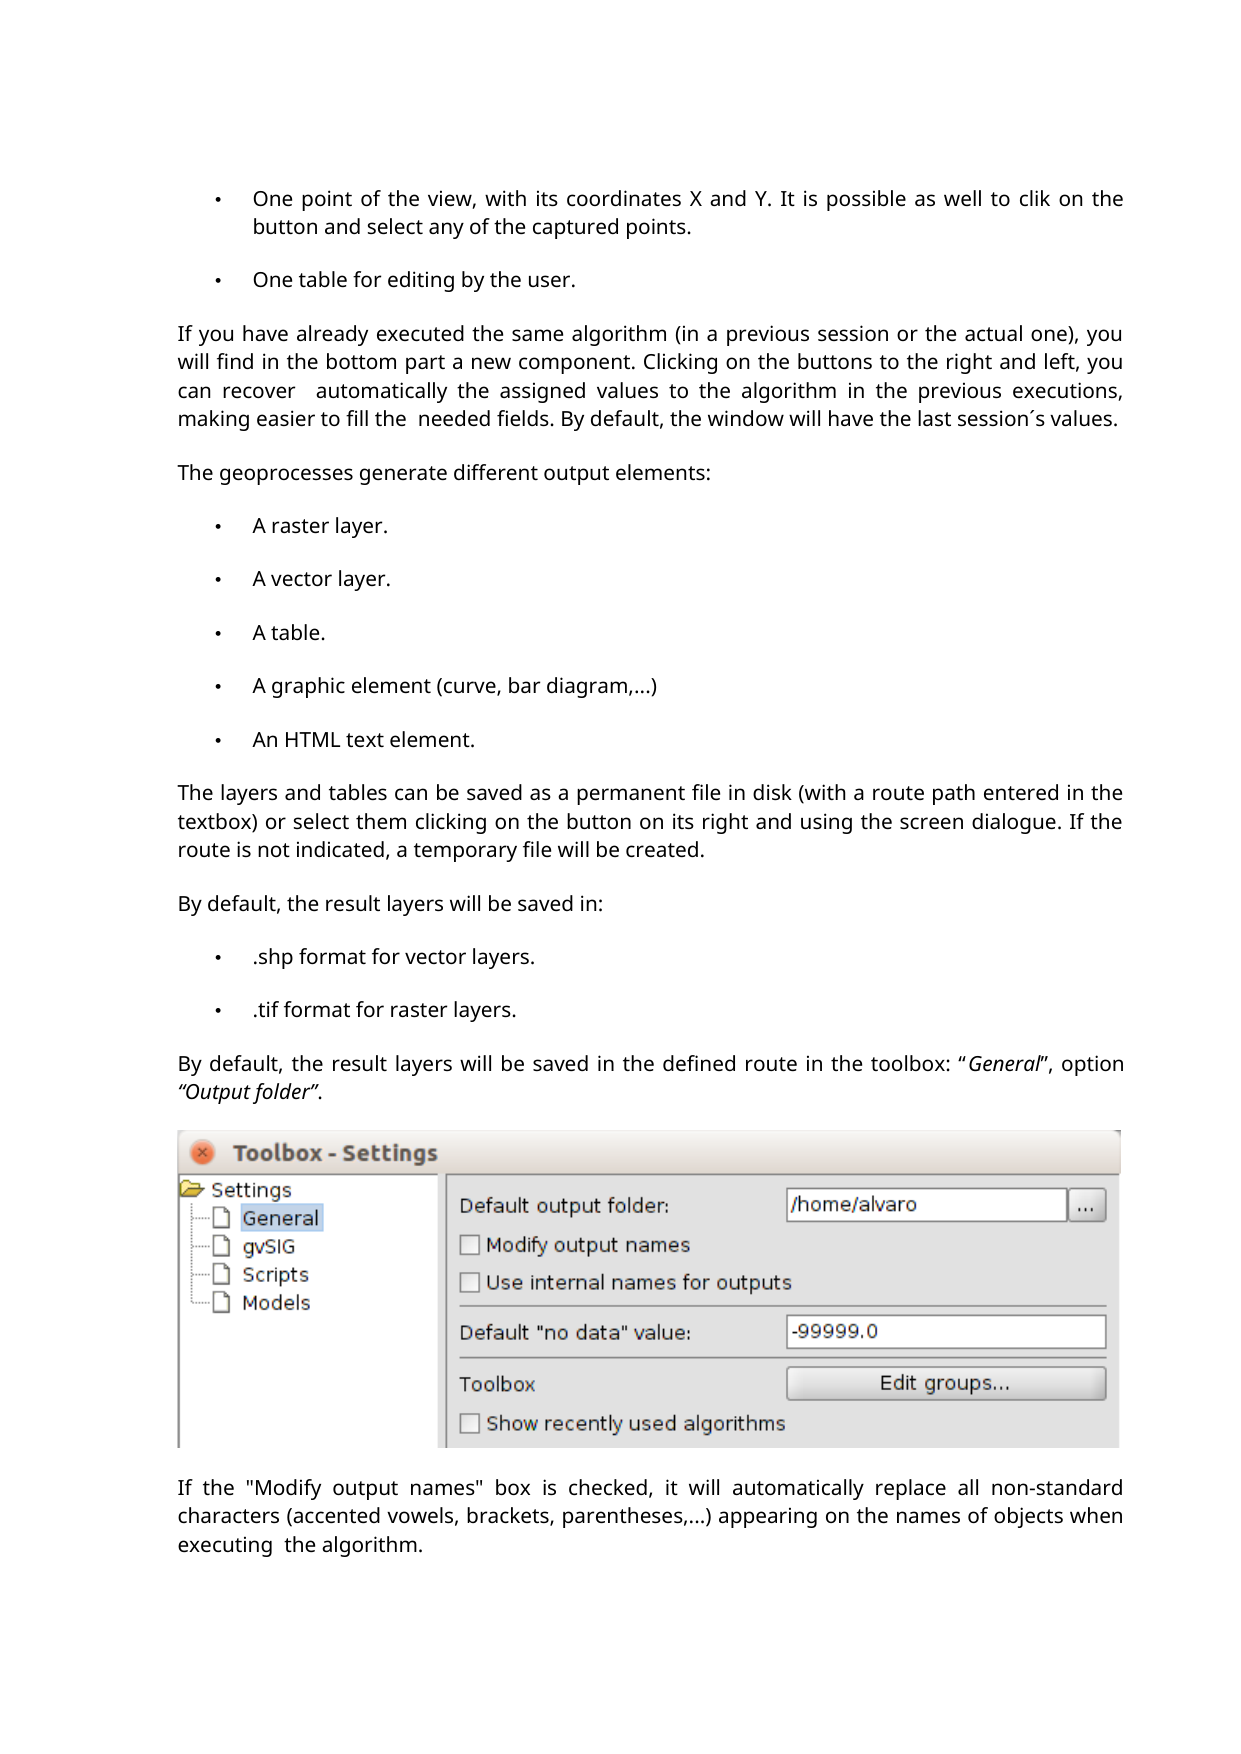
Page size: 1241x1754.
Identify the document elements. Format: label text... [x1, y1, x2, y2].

list One point of the view, with its coordinates X and Y. It is possible as well to clik on the button and select any of the captured points. [215, 184, 1125, 241]
picture [177, 1130, 1121, 1448]
list A vector layer. [215, 564, 1125, 593]
list A graphic element (curve, bar diagram,...) [215, 671, 1125, 700]
list One table for editing by the user. [215, 266, 1125, 294]
list An HTML text element. [215, 725, 1125, 753]
list A table. [215, 618, 1125, 646]
list A raster layer. [215, 511, 1125, 539]
text By default, the result layers will be saved in the defined route in the toolbox: “General”, option “Output folder”. [177, 1049, 1125, 1106]
list .tif format for raster layers. [215, 996, 1125, 1024]
text The layers and tables can be saved as a permanent file in disk (with a route path entered in the textbox) or select them clicking on the button on its right and using the screen dialogue. If the route is not indicated, a temporary file will be created. [177, 778, 1125, 864]
text The geoprocesses generate different output elements: [177, 458, 1125, 486]
text If you have already executed the same algorithm (in a previous session or the actual one), you will find in the bottom part a new component. Clicking on the buttons to the right and left, you can recover automatically the assigned values to the algorithm in the previous executions, making easier to fill the needed fields. By default, the window will have the last session´s values. [177, 319, 1125, 433]
text By default, the result layers will be saved in: [177, 889, 1125, 917]
list .shp format for vector layers. [215, 942, 1125, 971]
text If the "Modify output names" box is checked, it will automatically replace all non-standard characters (accented vowels, brackets, parentheses,...) appearing on the names of objects when executing the algorithm. [177, 1473, 1125, 1558]
